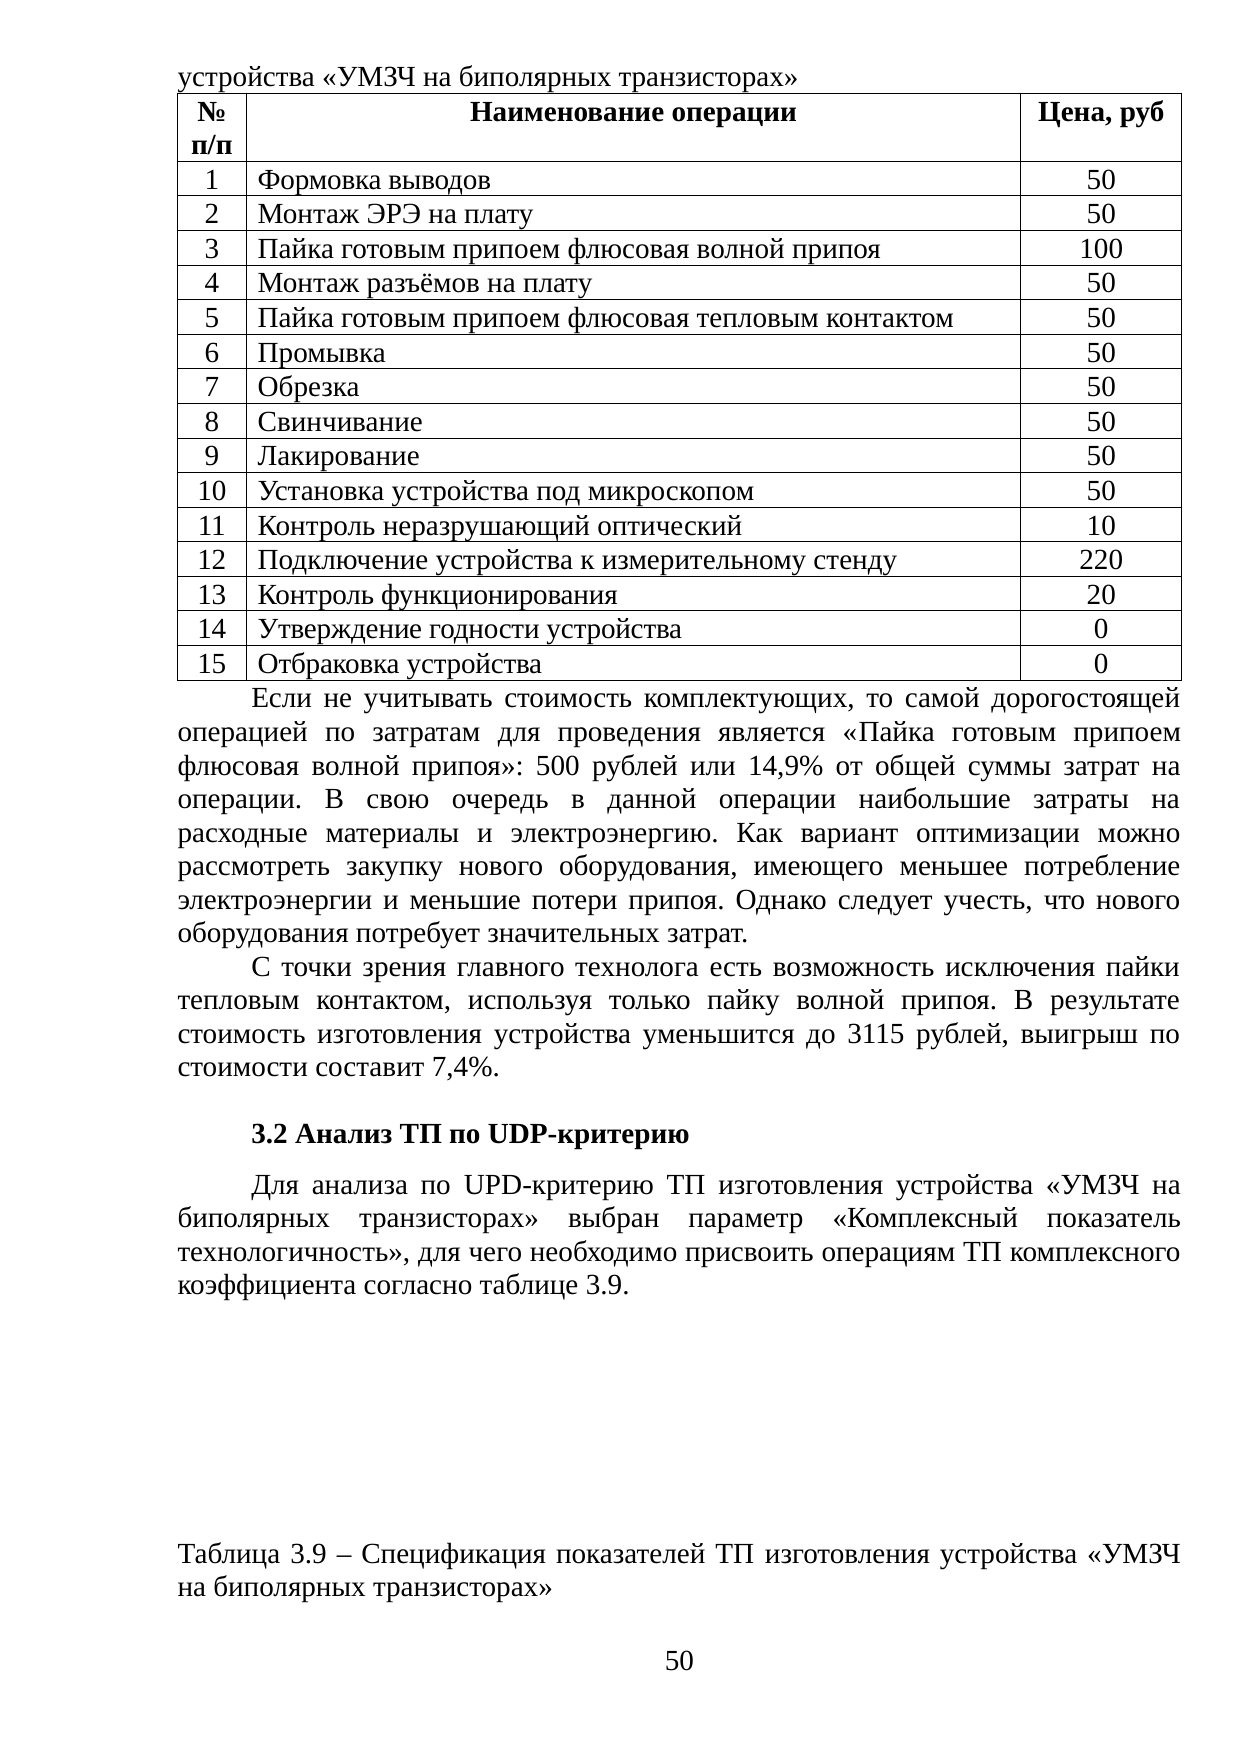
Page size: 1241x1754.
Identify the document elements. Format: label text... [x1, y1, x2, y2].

table_cell 0 [1021, 611, 1181, 645]
table_cell Промывка [247, 335, 1020, 368]
table_cell 8 [178, 404, 246, 437]
table_cell 3 [178, 231, 246, 264]
table_cell 0 [1021, 646, 1181, 679]
table_cell Контроль функционирования [247, 577, 1020, 610]
table_cell 50 [1021, 369, 1181, 403]
table_cell Утверждение годности устройства [247, 611, 1020, 645]
table_cell 1 [178, 162, 246, 195]
table_cell 2 [178, 196, 246, 230]
table_cell 7 [178, 369, 246, 403]
table_cell 11 [178, 508, 246, 541]
table_cell Обрезка [247, 369, 1020, 403]
text С точки зрения главного технолога есть возможность исключения пайки тепловым контактом, используя только пайку волной припоя. В результате стоимость изготовления устройства уменьшится до 3115 рублей, выигрыш по стоимости составит 7,4%. [177, 949, 1181, 1083]
table_cell Контроль неразрушающий оптический [247, 508, 1020, 541]
table_cell 10 [178, 473, 246, 507]
table_cell 50 [1021, 196, 1181, 230]
table_header Цена, руб [1021, 94, 1181, 161]
table_cell Свинчивание [247, 404, 1020, 437]
text Таблица 3.9 – Спецификация показателей ТП изготовления устройства «УМЗЧ на биполярных транзисторах» [177, 1536, 1181, 1603]
table_cell Монтаж разъёмов на плату [247, 266, 1020, 299]
table_cell Установка устройства под микроскопом [247, 473, 1020, 507]
table_cell 50 [1021, 439, 1181, 472]
text устройства «УМЗЧ на биполярных транзисторах» [177, 59, 1181, 93]
table_cell 4 [178, 266, 246, 299]
table_cell 5 [178, 300, 246, 334]
table_cell 50 [1021, 404, 1181, 437]
table_cell 9 [178, 439, 246, 472]
table_cell 50 [1021, 300, 1181, 334]
table_cell 15 [178, 646, 246, 679]
table_cell 14 [178, 611, 246, 645]
table_header Наименование операции [247, 94, 1020, 161]
table_cell 100 [1021, 231, 1181, 264]
table_cell Пайка готовым припоем флюсовая тепловым контактом [247, 300, 1020, 334]
table_cell 50 [1021, 473, 1181, 507]
table_cell 50 [1021, 162, 1181, 195]
table_cell Лакирование [247, 439, 1020, 472]
subtitle 3.2 Анализ ТП по UDP-критерию [251, 1117, 1181, 1150]
table_cell Пайка готовым припоем флюсовая волной припоя [247, 231, 1020, 264]
table_cell 12 [178, 542, 246, 576]
table_cell 13 [178, 577, 246, 610]
table_cell Отбраковка устройства [247, 646, 1020, 679]
table_cell Подключение устройства к измерительному стенду [247, 542, 1020, 576]
table_cell 220 [1021, 542, 1181, 576]
text Если не учитывать стоимость комплектующих, то самой дорогостоящей операцией по затратам для проведения является «Пайка готовым припоем флюсовая волной припоя»: 500 рублей или 14,9% от общей суммы затрат на операции. В свою очередь в данной операции наибольшие затраты на расходные материалы и электроэнергию. Как вариант оптимизации можно рассмотреть закупку нового оборудования, имеющего меньшее потребление электроэнергии и меньшие потери припоя. Однако следует учесть, что нового оборудования потребует значительных затрат. [177, 681, 1181, 949]
text Для анализа по UPD-критерию ТП изготовления устройства «УМЗЧ на биполярных транзисторах» выбран параметр «Комплексный показатель технологичность», для чего необходимо присвоить операциям ТП комплексного коэффициента согласно таблице 3.9. [177, 1167, 1181, 1301]
table_cell 50 [1021, 266, 1181, 299]
table_cell Монтаж ЭРЭ на плату [247, 196, 1020, 230]
table_cell 20 [1021, 577, 1181, 610]
table_header № п/п [178, 94, 246, 161]
table_cell 6 [178, 335, 246, 368]
table_cell Формовка выводов [247, 162, 1020, 195]
table_cell 10 [1021, 508, 1181, 541]
table_cell 50 [1021, 335, 1181, 368]
